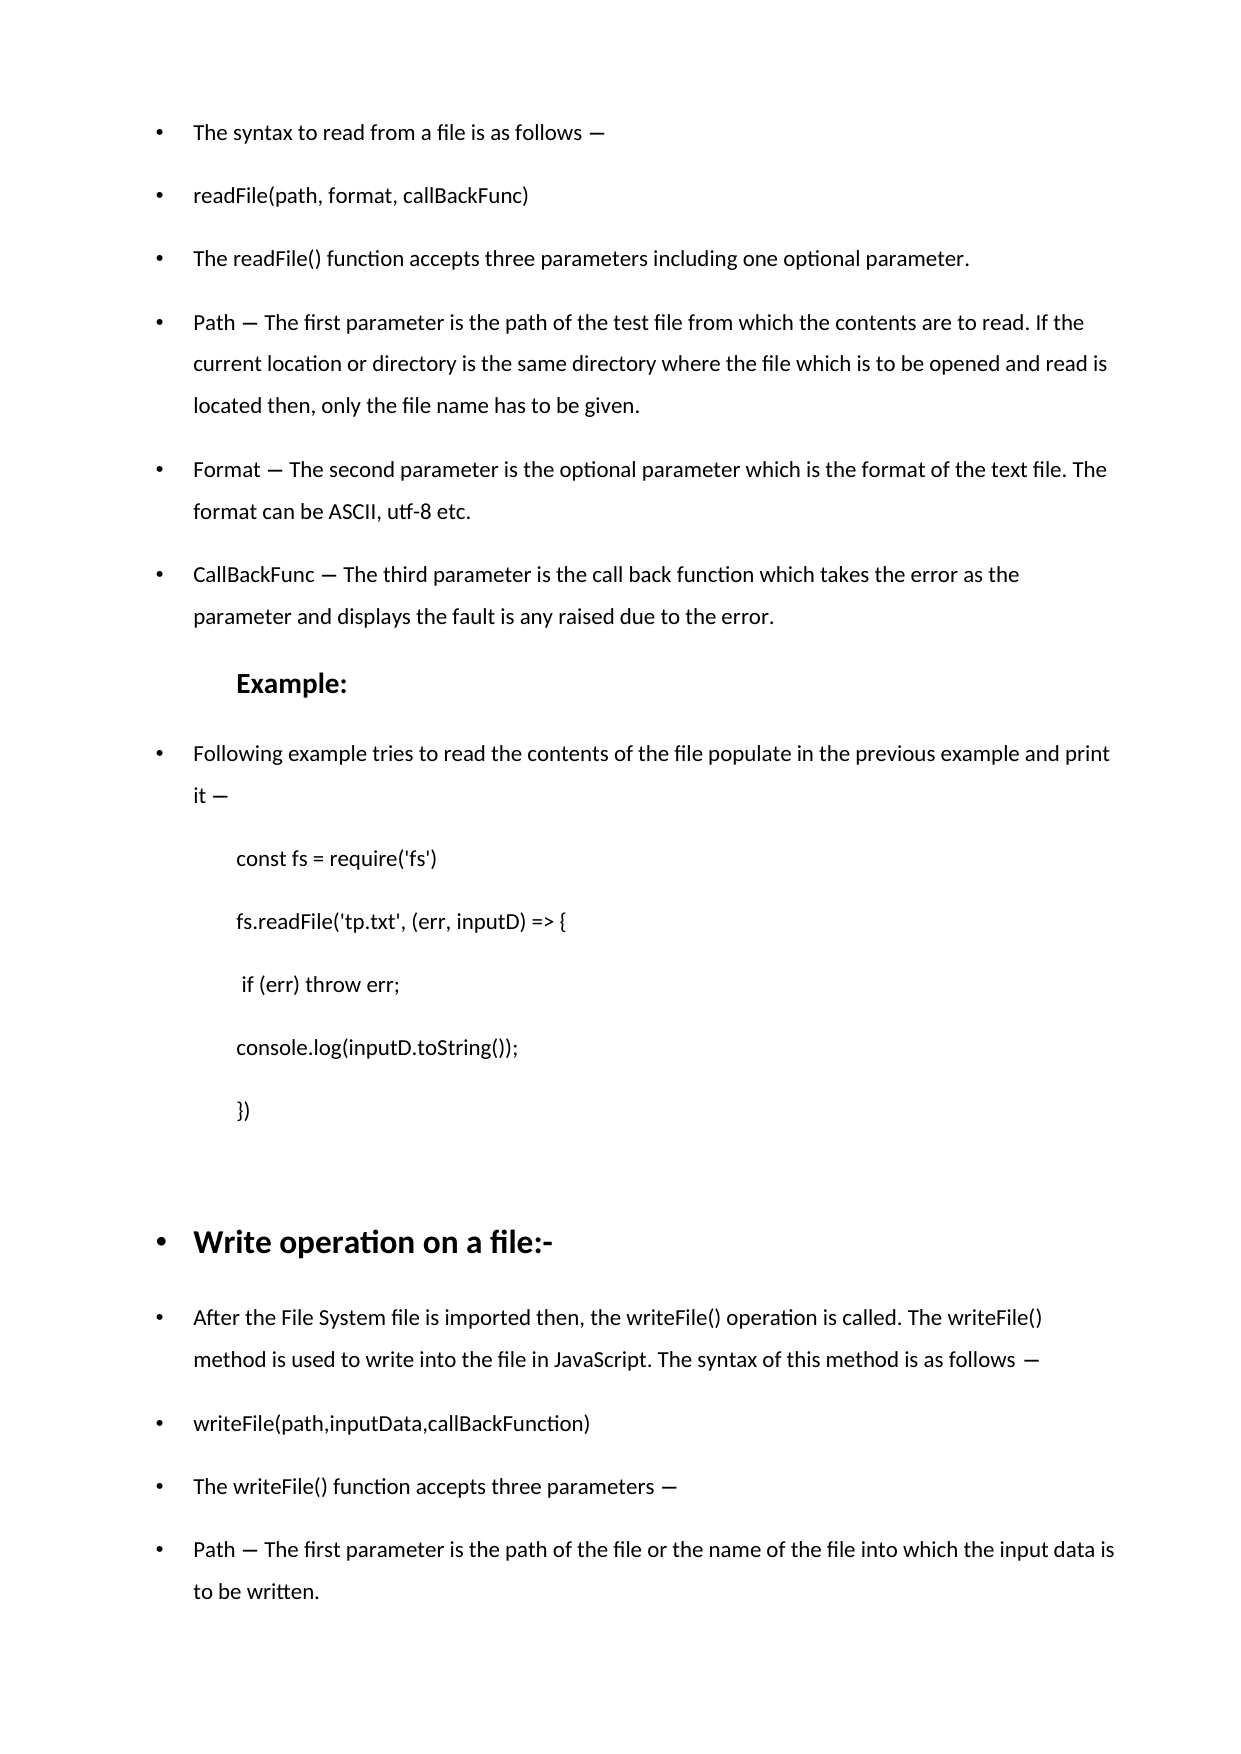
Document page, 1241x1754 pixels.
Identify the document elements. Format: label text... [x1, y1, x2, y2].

text }) [118, 1096, 1122, 1124]
text if (err) throw err; [118, 970, 1122, 998]
text console.log(inputD.toString()); [118, 1033, 1122, 1061]
list writeFile(path,inputData,callBackFunction) [156, 1409, 1122, 1437]
list Path − The first parameter is the path of the test file from which the contents are to read. If the current location or directory is the same directory where the file which is to be opened and read is located then, only the file name has to be given. [156, 307, 1122, 419]
list Path − The first parameter is the path of the file or the name of the file into which the input data is to be written. [156, 1535, 1122, 1605]
list After the File System file is imported then, the writeFile() operation is called. The writeFile() method is used to write into the file in JavaScript. The syntax of this method is as follows − [156, 1303, 1122, 1374]
list The writeFile() function accepts three parameters − [156, 1471, 1122, 1500]
list Following example tries to read the contents of the file populate in the previous example and print it − [156, 739, 1122, 809]
list readFile(path, format, callBackFunc) [156, 182, 1122, 209]
list Format − The second parameter is the optional parameter which is the format of the text file. The format can be ASCII, utf-8 etc. [156, 454, 1122, 525]
list The syntax to read from a file is as follows − [156, 118, 1122, 147]
list The readFile() function accepts three parameters including one optional parameter. [156, 244, 1122, 272]
list Write operation on a file:- [156, 1221, 1122, 1262]
list CallBackFunc − The third parameter is the call back function which takes the error as the parameter and displays the fault is any raised due to the error. [156, 559, 1122, 630]
text Example: [118, 665, 1122, 700]
text const fs = require('fs') [118, 844, 1122, 872]
text fs.readFile('tp.txt', (err, inputD) => { [118, 907, 1122, 935]
